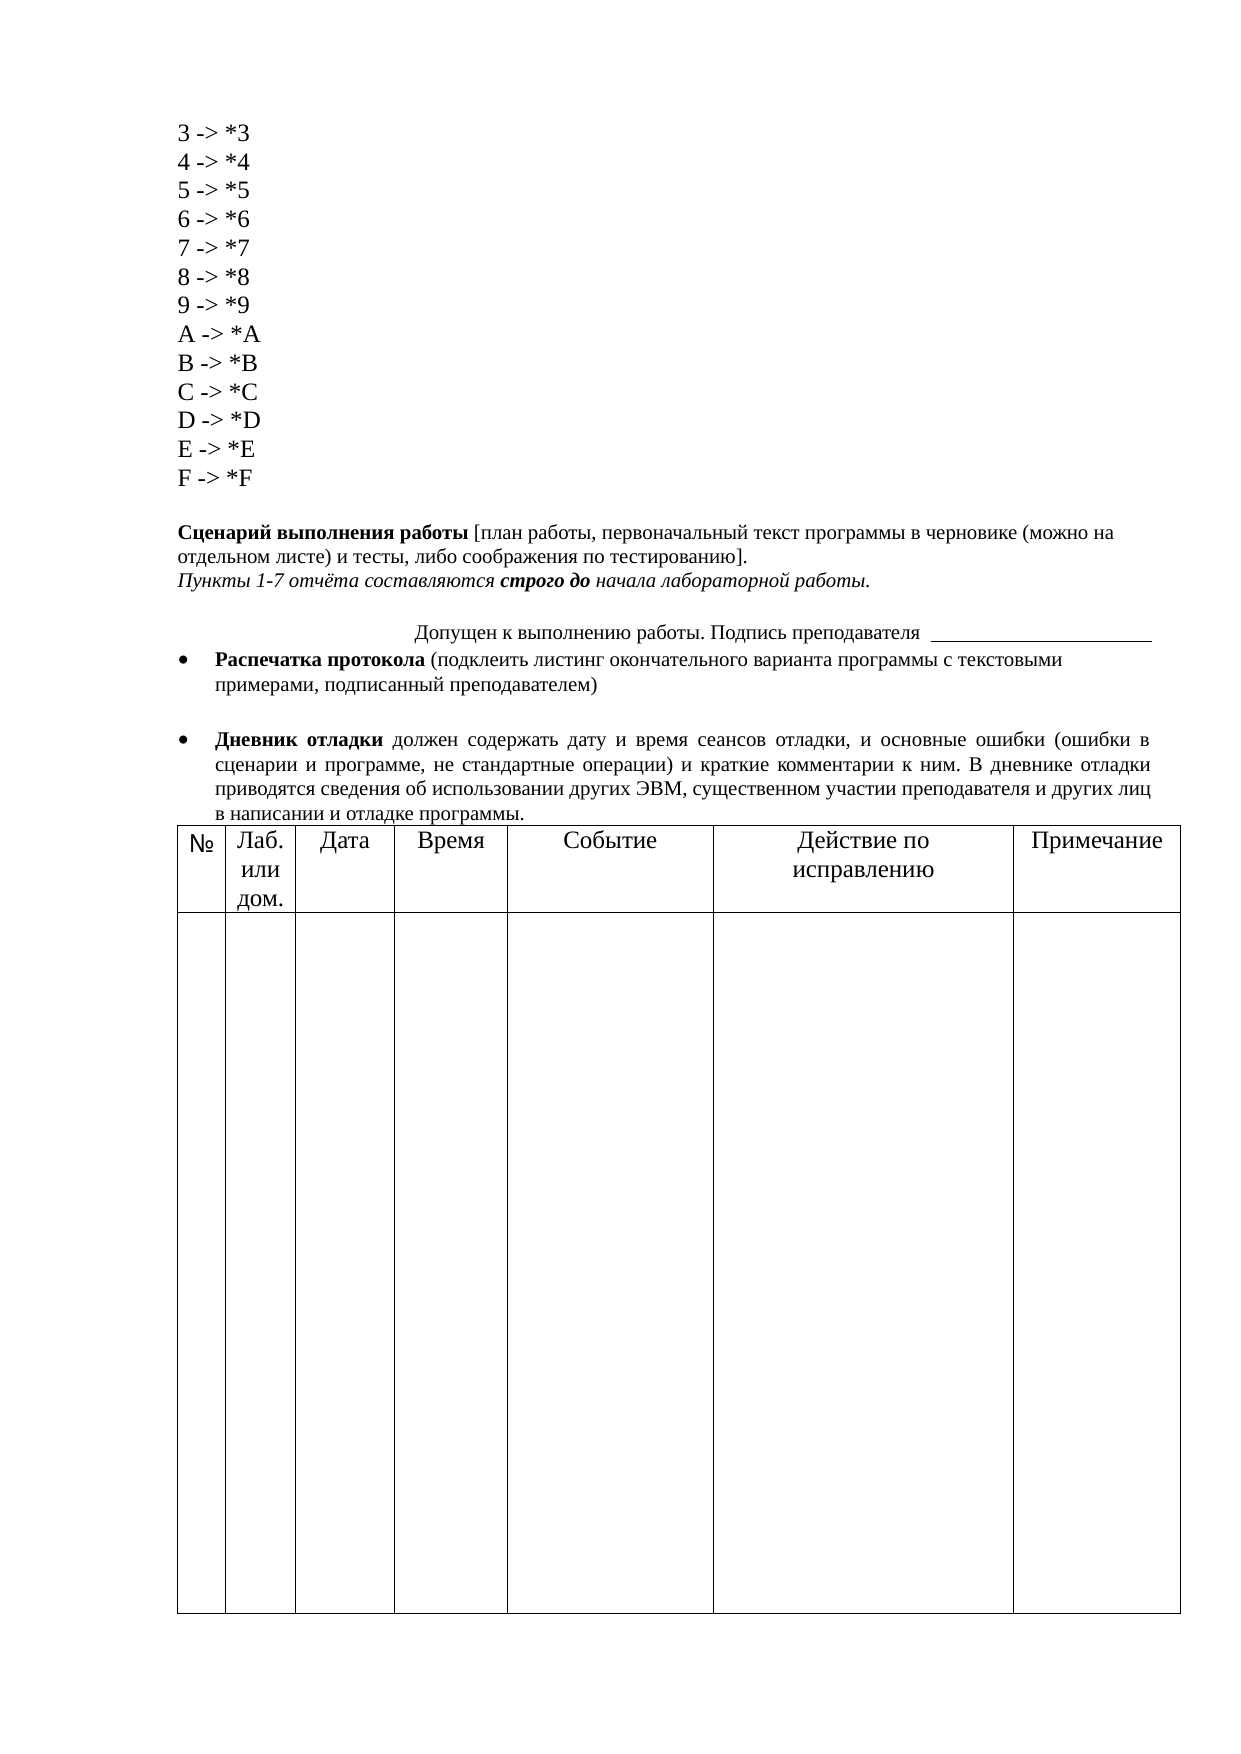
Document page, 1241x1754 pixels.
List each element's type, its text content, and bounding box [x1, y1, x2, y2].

text 5 -> *5 [177, 176, 1152, 204]
list Распечатка протокола (подклеить листинг окончательного варианта программы с текстовыми примерами, подписанный преподавателем) [177, 644, 1152, 696]
text 9 -> *9 [177, 291, 1152, 319]
table_cell [395, 913, 507, 1613]
table_cell [178, 913, 225, 1613]
table_header Действие по исправлению [714, 826, 1013, 912]
text 4 -> *4 [177, 147, 1152, 176]
table_cell [1014, 913, 1180, 1613]
text B -> *B [177, 348, 1152, 377]
text A -> *A [177, 319, 1152, 348]
table_header Лаб. или дом. [226, 826, 295, 912]
table_header Дата [296, 826, 394, 912]
table_header Событие [508, 826, 713, 912]
text E -> *E [177, 434, 1152, 463]
text Сценарий выполнения работы [план работы, первоначальный текст программы в черновике (можно на отдельном листе) и тесты, либо соображения по тестированию]. [177, 520, 1152, 568]
table_header № [178, 826, 225, 912]
text Допущен к выполнению работы. Подпись преподавателя [177, 620, 1152, 644]
text C -> *C [177, 377, 1152, 406]
table_cell [296, 913, 394, 1613]
text Пункты 1-7 отчёта составляются строго до начала лабораторной работы. [177, 568, 1152, 592]
table_header Примечание [1014, 826, 1180, 912]
text F -> *F [177, 463, 1152, 492]
table_cell [508, 913, 713, 1613]
table_header Время [395, 826, 507, 912]
text 7 -> *7 [177, 233, 1152, 262]
table_cell [226, 913, 295, 1613]
text D -> *D [177, 406, 1152, 434]
text 8 -> *8 [177, 262, 1152, 291]
text 3 -> *3 [177, 118, 1152, 147]
list Дневник отладки должен содержать дату и время сеансов отладки, и основные ошибки (ошибки в сценарии и программе, не стандартные операции) и краткие комментарии к ним. В дневнике отладки приводятся сведения об использовании других ЭВМ, существенном участии преподавателя и других лиц в написании и отладке программы. [177, 724, 1152, 824]
text 6 -> *6 [177, 204, 1152, 233]
table_cell [714, 913, 1013, 1613]
